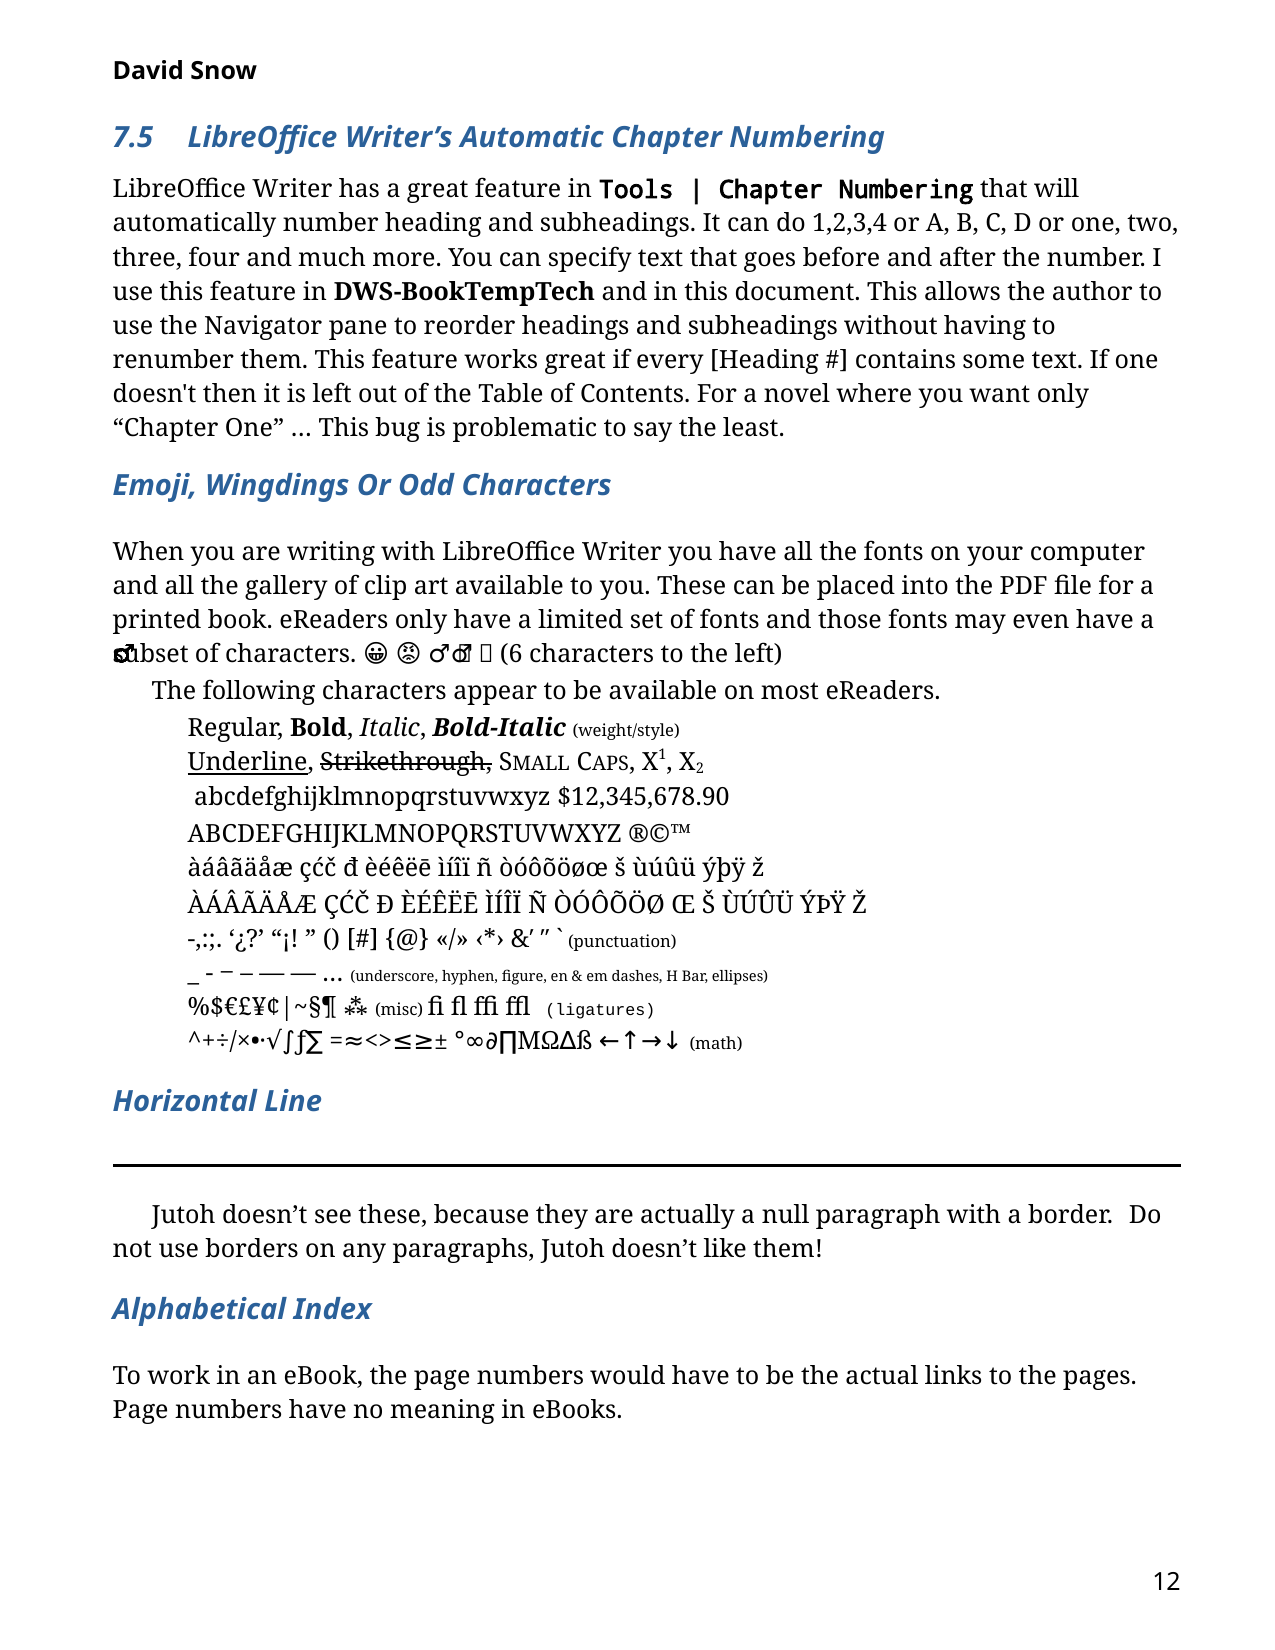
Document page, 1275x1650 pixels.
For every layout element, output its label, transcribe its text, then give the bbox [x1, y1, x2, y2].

text Regular, Bold, Italic, Bold-Italic (weight/style) Underline, Strikethrough, Small Caps, X1, X2 abcdefghijklmnopqrstuvwxyz $12,345,678.90 [187, 710, 1181, 812]
subtitle LibreOffice Writer’s Automatic Chapter Numbering [112, 117, 1181, 156]
text Jutoh doesn’t see these, because they are actually a null paragraph with a border. Do not use borders on any paragraphs, Jutoh doesn’t like them! [112, 1196, 1181, 1264]
subtitle Alphabetical Index [112, 1288, 1181, 1328]
text To work in an eBook, the page numbers would have to be the actual links to the pages. Page numbers have no meaning in eBooks. [112, 1358, 1181, 1426]
subtitle Emoji, Wingdings or Odd Characters [112, 464, 1181, 504]
text The following characters appear to be available on most eReaders. [112, 673, 1181, 707]
text LibreOffice Writer has a great feature in Tools | Chapter Numbering that will automatically number heading and subheadings. It can do 1,2,3,4 or A, B, C, D or one, two, three, four and much more. You can specify text that goes before and after the number. I use this feature in DWS-BookTempTech and in this document. This allows the author to use the Navigator pane to reorder headings and subheadings without having to renumber them. This feature works great if every [Heading #] contains some text. If one doesn't then it is left out of the Table of Contents. For a novel where you want only “Chapter One” … This bug is problematic to say the least. [112, 171, 1181, 443]
text ÀÁÂÃÄÅÆ ÇĆČ Đ ÈÉÊËĒ ÌÍÎÏ Ñ ÒÓÔÕÖØ Œ Š ÙÚÛÜ ÝÞŸ Ž -,:;. ‘¿?’ “¡! ” () [#] {@} «/» ‹*› &′ ″ ` (punctuation) _ - ‒ – — ― … (underscore, hyphen, figure, en & em dashes, H Bar, ellipses) %$€£¥¢|~§¶ ⁂ (misc) fi fl ffi ffl (ligatures) ^+÷/×•·√∫ƒ∑ =≈<>≤≥± °∞∂∏ΜΩ∆ß ←↑→↓ (math) [187, 886, 1181, 1057]
subtitle Horizontal Line [112, 1081, 1181, 1120]
text ABCDEFGHIJKLMNOPQRSTUVWXYZ ®©™ àáâãäåæ çćč đ èéêëē ìíîï ñ òóôõöøœ š ùúûü ýþÿ ž [187, 815, 1181, 883]
text When you are writing with LibreOffice Writer you have all the fonts on your computer and all the gallery of clip art available to you. These can be placed into the PDF file for a printed book. eReaders only have a limited set of fonts and those fonts may even have a subset of characters. 😀 😡 👮🏼‍♂️   (6 characters to the left) [112, 534, 1181, 670]
